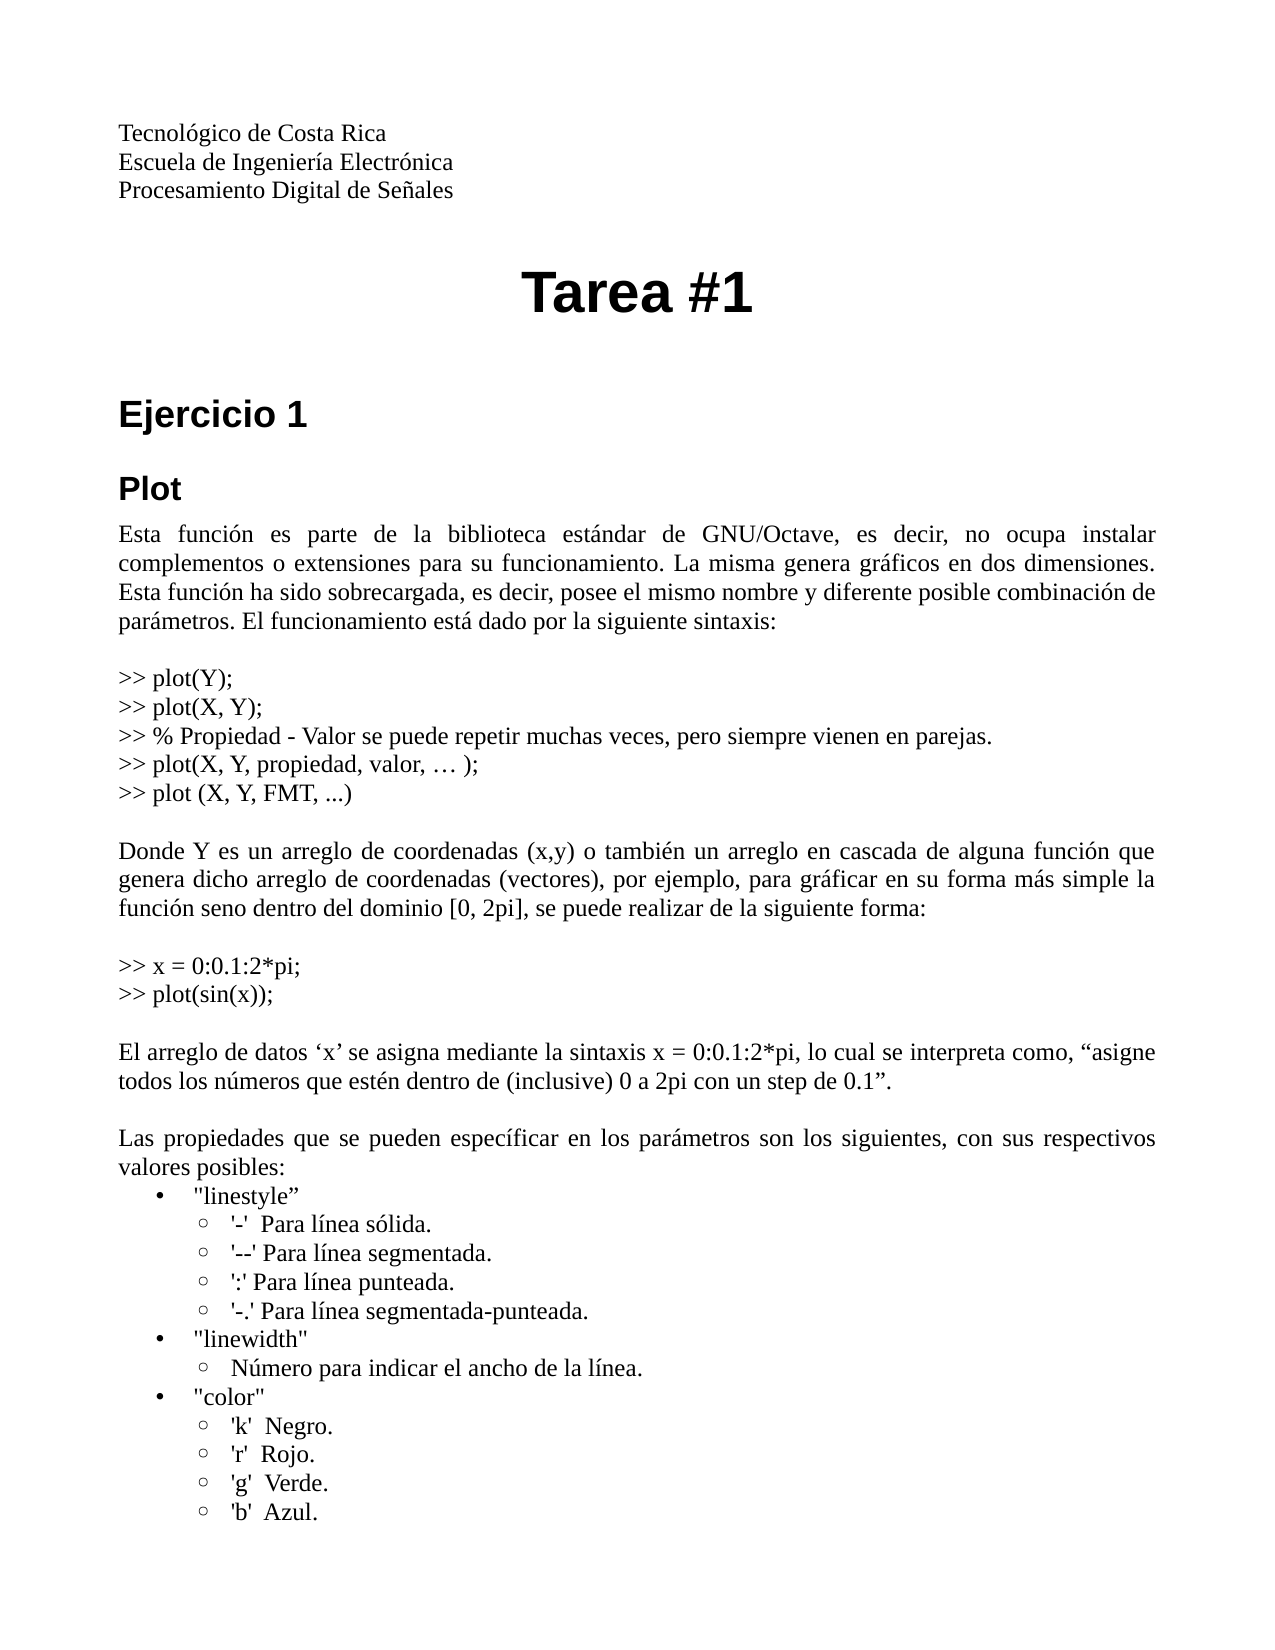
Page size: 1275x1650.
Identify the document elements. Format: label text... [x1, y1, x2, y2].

text Esta función es parte de la biblioteca estándar de GNU/Octave, es decir, no ocupa instalar complementos o extensiones para su funcionamiento. La misma genera gráficos en dos dimensiones. Esta función ha sido sobrecargada, es decir, posee el mismo nombre y diferente posible combinación de parámetros. El funcionamiento está dado por la siguiente sintaxis: [118, 519, 1157, 634]
text >> x = 0:0.1:2*pi; [118, 951, 1157, 979]
list 'b' Azul. [193, 1497, 1157, 1526]
text >> plot (X, Y, FMT, ...) [118, 778, 1157, 807]
list "linewidth" [156, 1324, 1157, 1353]
subtitle Ejercicio 1 [118, 391, 1157, 435]
text >> plot(Y); [118, 663, 1157, 692]
text >> % Propiedad - Valor se puede repetir muchas veces, pero siempre vienen en parejas. [118, 721, 1157, 749]
list "linestyle” [156, 1181, 1157, 1209]
list '-.' Para línea segmentada-punteada. [193, 1296, 1157, 1324]
list ':' Para línea punteada. [193, 1267, 1157, 1296]
text Escuela de Ingeniería Electrónica [118, 147, 1157, 176]
text El arreglo de datos ‘x’ se asigna mediante la sintaxis x = 0:0.1:2*pi, lo cual se interpreta como, “asigne todos los números que estén dentro de (inclusive) 0 a 2pi con un step de 0.1”. [118, 1037, 1157, 1094]
text Procesamiento Digital de Señales [118, 176, 1157, 204]
list 'g' Verde. [193, 1468, 1157, 1497]
list 'r' Rojo. [193, 1439, 1157, 1468]
list '-' Para línea sólida. [193, 1209, 1157, 1238]
text Las propiedades que se pueden específicar en los parámetros son los siguientes, con sus respectivos valores posibles: [118, 1123, 1157, 1181]
list "color" [156, 1382, 1157, 1411]
list Número para indicar el ancho de la línea. [193, 1353, 1157, 1382]
title Tarea #1 [118, 258, 1157, 325]
text >> plot(X, Y); [118, 692, 1157, 721]
text Donde Y es un arreglo de coordenadas (x,y) o también un arreglo en cascada de alguna función que genera dicho arreglo de coordenadas (vectores), por ejemplo, para gráficar en su forma más simple la función seno dentro del dominio [0, 2pi], se puede realizar de la siguiente forma: [118, 836, 1157, 922]
list '--' Para línea segmentada. [193, 1238, 1157, 1267]
subtitle Plot [118, 468, 1157, 507]
text Tecnológico de Costa Rica [118, 118, 1157, 147]
text >> plot(sin(x)); [118, 979, 1157, 1008]
text >> plot(X, Y, propiedad, valor, … ); [118, 749, 1157, 778]
list 'k' Negro. [193, 1411, 1157, 1439]
